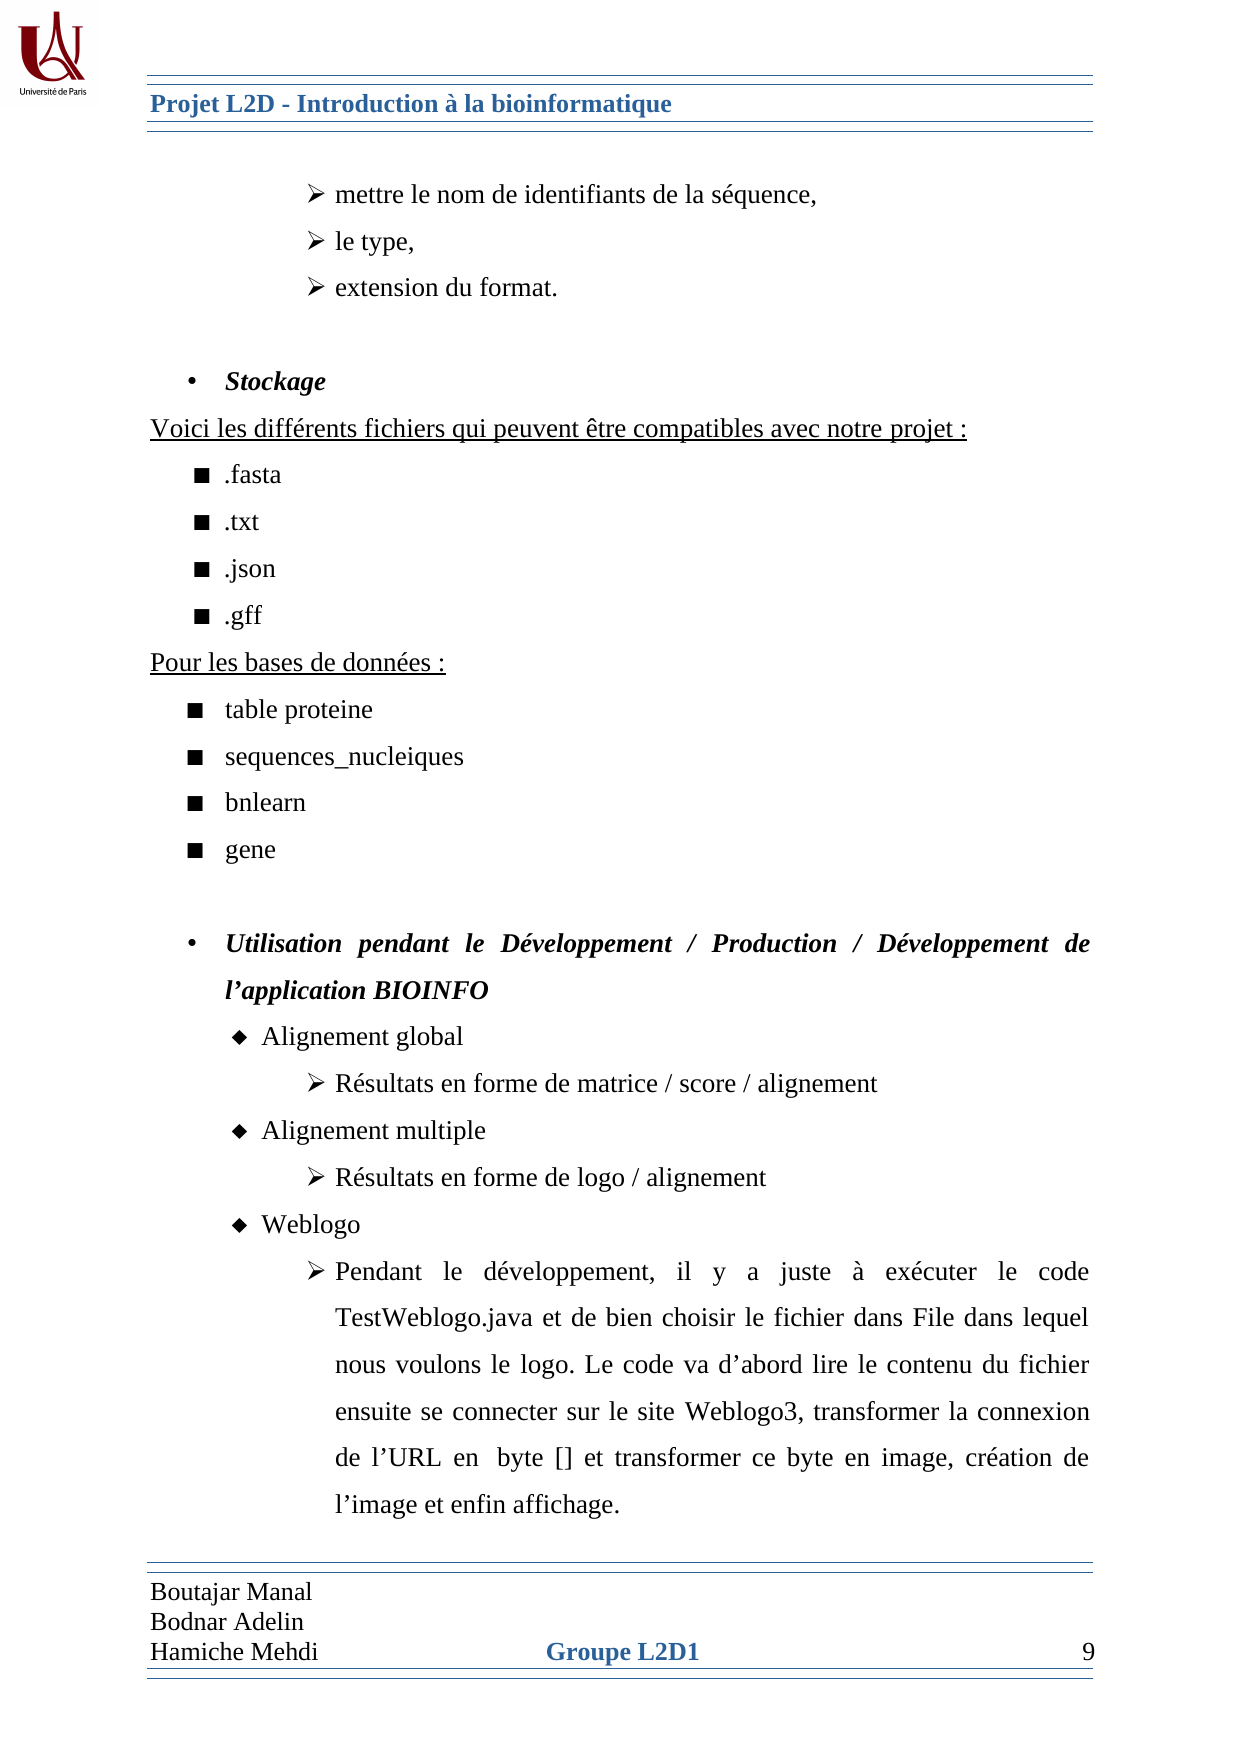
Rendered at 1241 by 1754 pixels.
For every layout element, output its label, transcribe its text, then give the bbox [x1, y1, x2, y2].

list Alignement multiple [486, 1114, 1090, 1145]
list bnlearn [187, 787, 225, 818]
list table proteine [373, 693, 1090, 724]
list Stockage [240, 365, 1090, 396]
list .fasta [282, 459, 1090, 490]
list Stockage [187, 365, 225, 396]
list Alignement global [463, 1020, 1090, 1052]
list .gff [194, 599, 1090, 631]
list Alignement multiple [232, 1114, 261, 1145]
list bnlearn [306, 787, 1090, 818]
list le type, [305, 225, 1090, 256]
list sequences_nucleiques [187, 740, 225, 771]
list Résultats en forme de logo / alignement [766, 1161, 1090, 1192]
list Résultats en forme de logo / alignement [577, 1161, 625, 1192]
list table proteine [187, 693, 225, 724]
list sequences_nucleiques [464, 740, 1090, 771]
picture [0, 0, 101, 107]
list Weblogo [232, 1208, 261, 1239]
list Utilisation pendant le Développement / Production / Développement de l’application BIOINFO [187, 927, 1090, 1005]
list Weblogo [360, 1208, 1090, 1239]
list mettre le nom de identifiants de la séquence, [305, 178, 1090, 209]
list Résultats en forme de logo / alignement [305, 1161, 335, 1192]
list .json [194, 552, 1090, 584]
text Pour les bases de données : [446, 646, 1090, 677]
list .fasta [194, 459, 224, 490]
list extension du format. [305, 272, 1090, 303]
list Alignement global [232, 1020, 261, 1052]
list .txt [194, 506, 224, 537]
list gene [187, 833, 1090, 865]
list Pendant le développement, il y a juste à exécuter le code TestWeblogo.java et de bien choisir le fichier dans File dans lequel nous voulons le logo. Le code va d’abord lire le contenu du fichier ensuite se connecter sur le site Weblogo3, transformer la connexion de l’URL en byte [] et transformer ce byte en image, création de l’image et enfin affichage. [305, 1255, 1090, 1519]
list .txt [259, 506, 1090, 537]
list Résultats en forme de matrice / score / alignement [877, 1067, 1090, 1098]
text Voici les différents fichiers qui peuvent être compatibles avec notre projet : [974, 412, 1090, 443]
